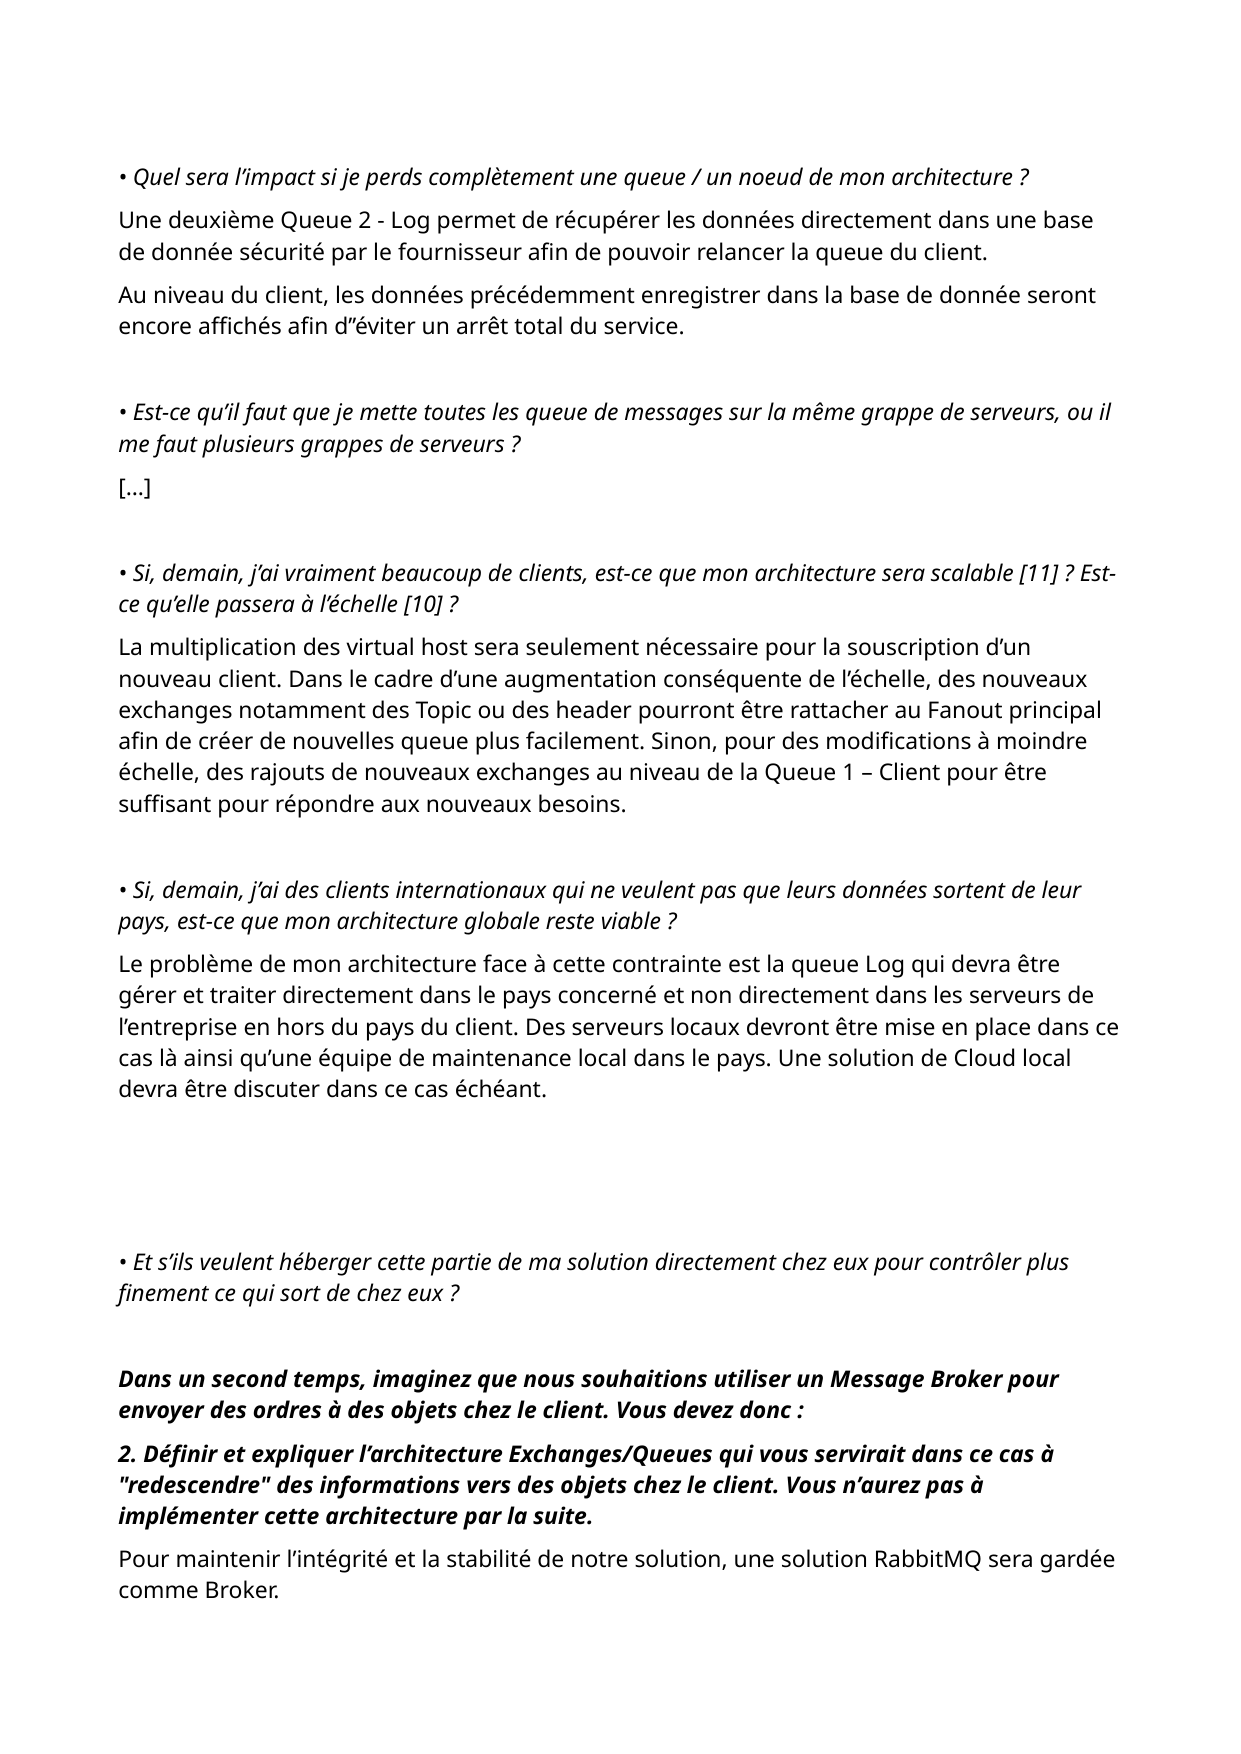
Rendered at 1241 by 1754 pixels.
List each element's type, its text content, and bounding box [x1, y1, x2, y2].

text Au niveau du client, les données précédemment enregistrer dans la base de donnée seront encore affichés afin d’’éviter un arrêt total du service. [118, 279, 1122, 341]
text Le problème de mon architecture face à cette contrainte est la queue Log qui devra être gérer et traiter directement dans le pays concerné et non directement dans les serveurs de l’entreprise en hors du pays du client. Des serveurs locaux devront être mise en place dans ce cas là ainsi qu’une équipe de maintenance local dans le pays. Une solution de Cloud local devra être discuter dans ce cas échéant. [118, 948, 1122, 1104]
text • Si, demain, j’ai des clients internationaux qui ne veulent pas que leurs données sortent de leur pays, est-ce que mon architecture globale reste viable ? [118, 874, 1122, 936]
text Une deuxième Queue 2 - Log permet de récupérer les données directement dans une base de donnée sécurité par le fournisseur afin de pouvoir relancer la queue du client. [118, 204, 1122, 267]
text 2. Définir et expliquer l’architecture Exchanges/Queues qui vous servirait dans ce cas à "redescendre" des informations vers des objets chez le client. Vous n’aurez pas à implémenter cette architecture par la suite. [118, 1437, 1122, 1531]
text Pour maintenir l’intégrité et la stabilité de notre solution, une solution RabbitMQ sera gardée comme Broker. [118, 1543, 1122, 1606]
text • Est-ce qu’il faut que je mette toutes les queue de messages sur la même grappe de serveurs, ou il me faut plusieurs grappes de serveurs ? [118, 396, 1122, 459]
text • Et s’ils veulent héberger cette partie de ma solution directement chez eux pour contrôler plus finement ce qui sort de chez eux ? [118, 1246, 1122, 1308]
text • Si, demain, j’ai vraiment beaucoup de clients, est-ce que mon architecture sera scalable [11] ? Est-ce qu’elle passera à l’échelle [10] ? [118, 557, 1122, 619]
text Dans un second temps, imaginez que nous souhaitions utiliser un Message Broker pour envoyer des ordres à des objets chez le client. Vous devez donc : [118, 1363, 1122, 1426]
text • Quel sera l’impact si je perds complètement une queue / un noeud de mon architecture ? [118, 161, 1122, 192]
text […] [118, 471, 1122, 502]
text La multiplication des virtual host sera seulement nécessaire pour la souscription d’un nouveau client. Dans le cadre d’une augmentation conséquente de l’échelle, des nouveaux exchanges notamment des Topic ou des header pourront être rattacher au Fanout principal afin de créer de nouvelles queue plus facilement. Sinon, pour des modifications à moindre échelle, des rajouts de nouveaux exchanges au niveau de la Queue 1 – Client pour être suffisant pour répondre aux nouveaux besoins. [118, 631, 1122, 819]
